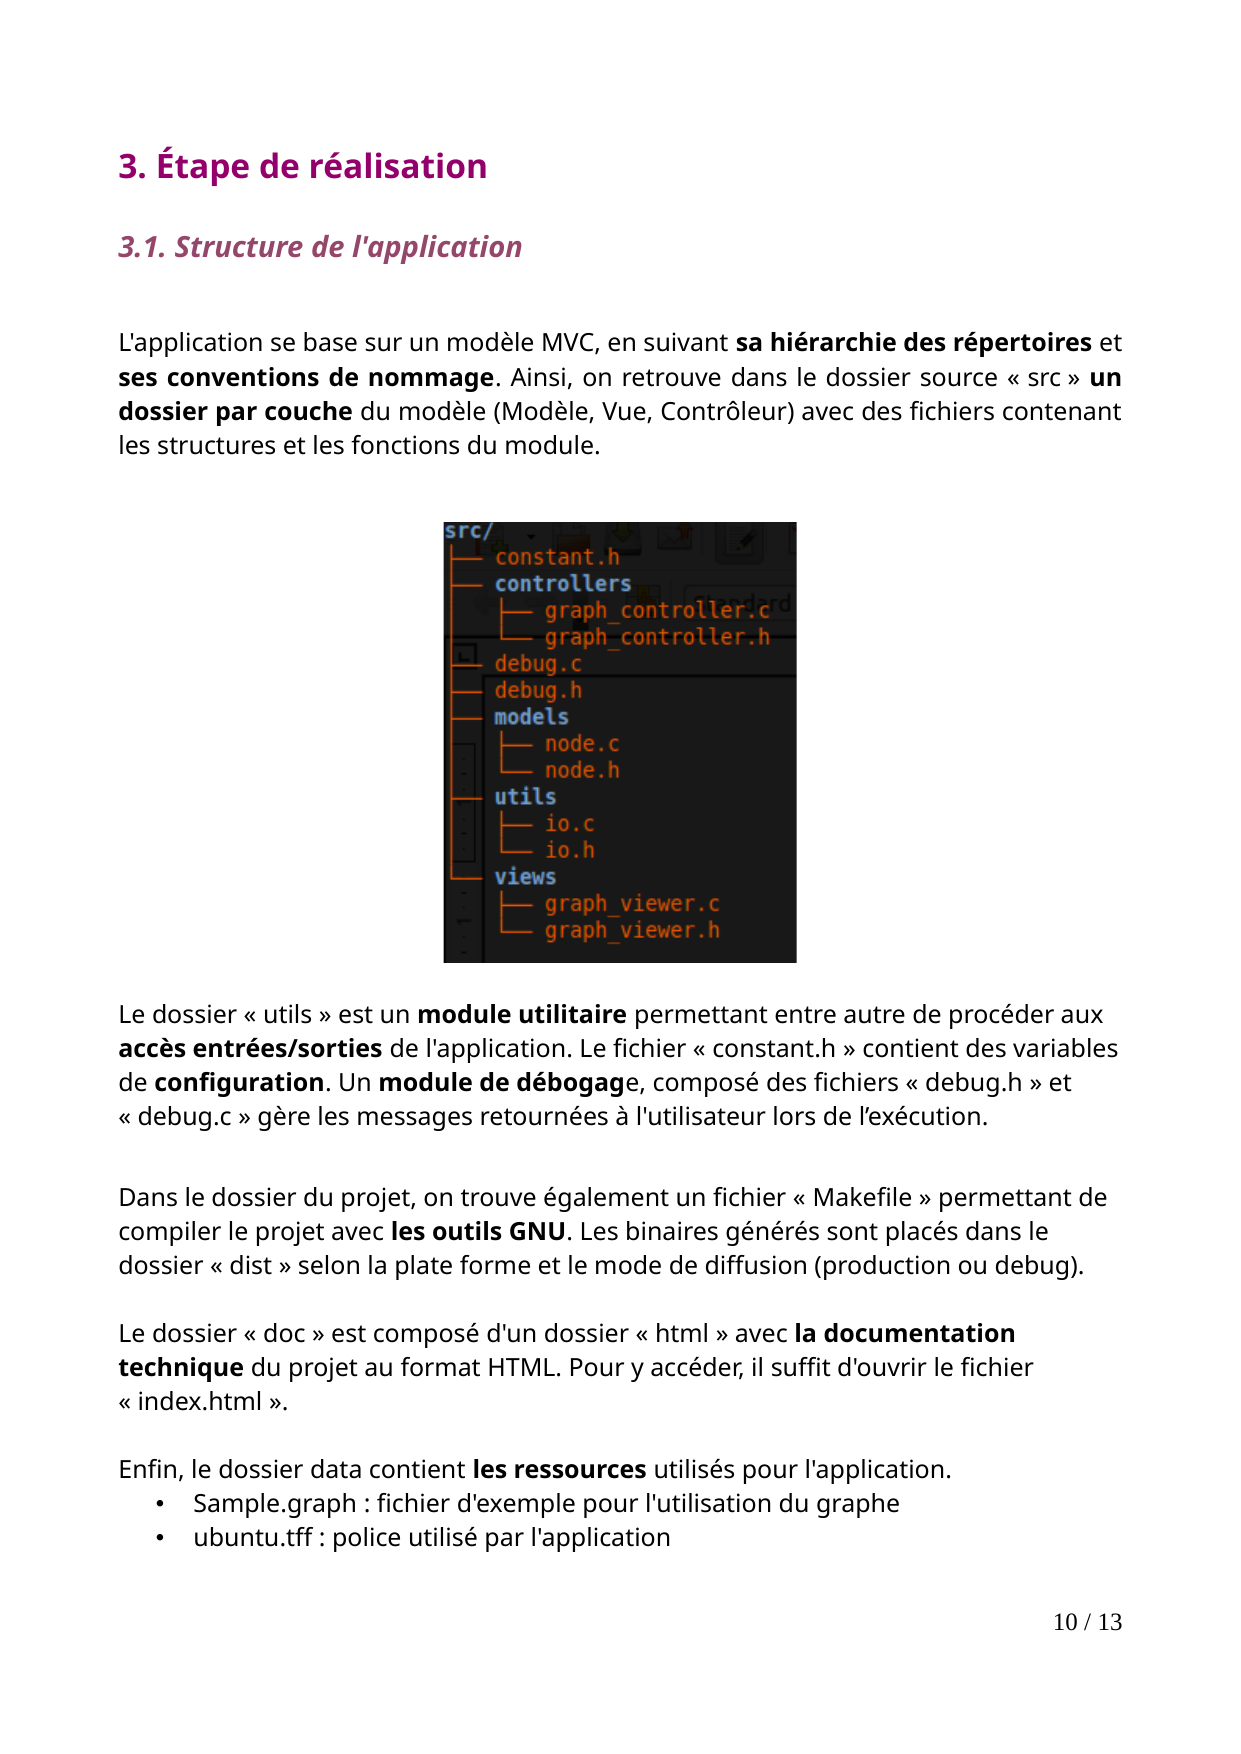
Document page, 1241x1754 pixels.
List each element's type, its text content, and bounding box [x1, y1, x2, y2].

text Dans le dossier du projet, on trouve également un fichier « Makefile » permettant de compiler le projet avec les outils GNU. Les binaires générés sont placés dans le dossier « dist » selon la plate forme et le mode de diffusion (production ou debug). [118, 1179, 1122, 1282]
text Enfin, le dossier data contient les ressources utilisés pour l'application. [118, 1452, 1122, 1486]
subtitle 3.1. Structure de l'application [118, 226, 1122, 266]
text Le dossier « utils » est un module utilitaire permettant entre autre de procéder aux accès entrées/sorties de l'application. Le fichier « constant.h » contient des variables de configuration. Un module de débogage, composé des fichiers « debug.h » et « debug.c » gère les messages retournées à l'utilisateur lors de l’exécution. [118, 997, 1122, 1133]
list Sample.graph : fichier d'exemple pour l'utilisation du graphe [156, 1486, 1122, 1520]
list ubuntu.tff : police utilisé par l'application [156, 1520, 1122, 1554]
subtitle 3. Étape de réalisation [118, 143, 1122, 189]
text L'application se base sur un modèle MVC, en suivant sa hiérarchie des répertoires et ses conventions de nommage. Ainsi, on retrouve dans le dossier source « src » un dossier par couche du modèle (Modèle, Vue, Contrôleur) avec des fichiers contenant les structures et les fonctions du module. [118, 325, 1122, 461]
picture [443, 522, 797, 963]
text Le dossier « doc » est composé d'un dossier « html » avec la documentation technique du projet au format HTML. Pour y accéder, il suffit d'ouvrir le fichier « index.html ». [118, 1316, 1122, 1418]
